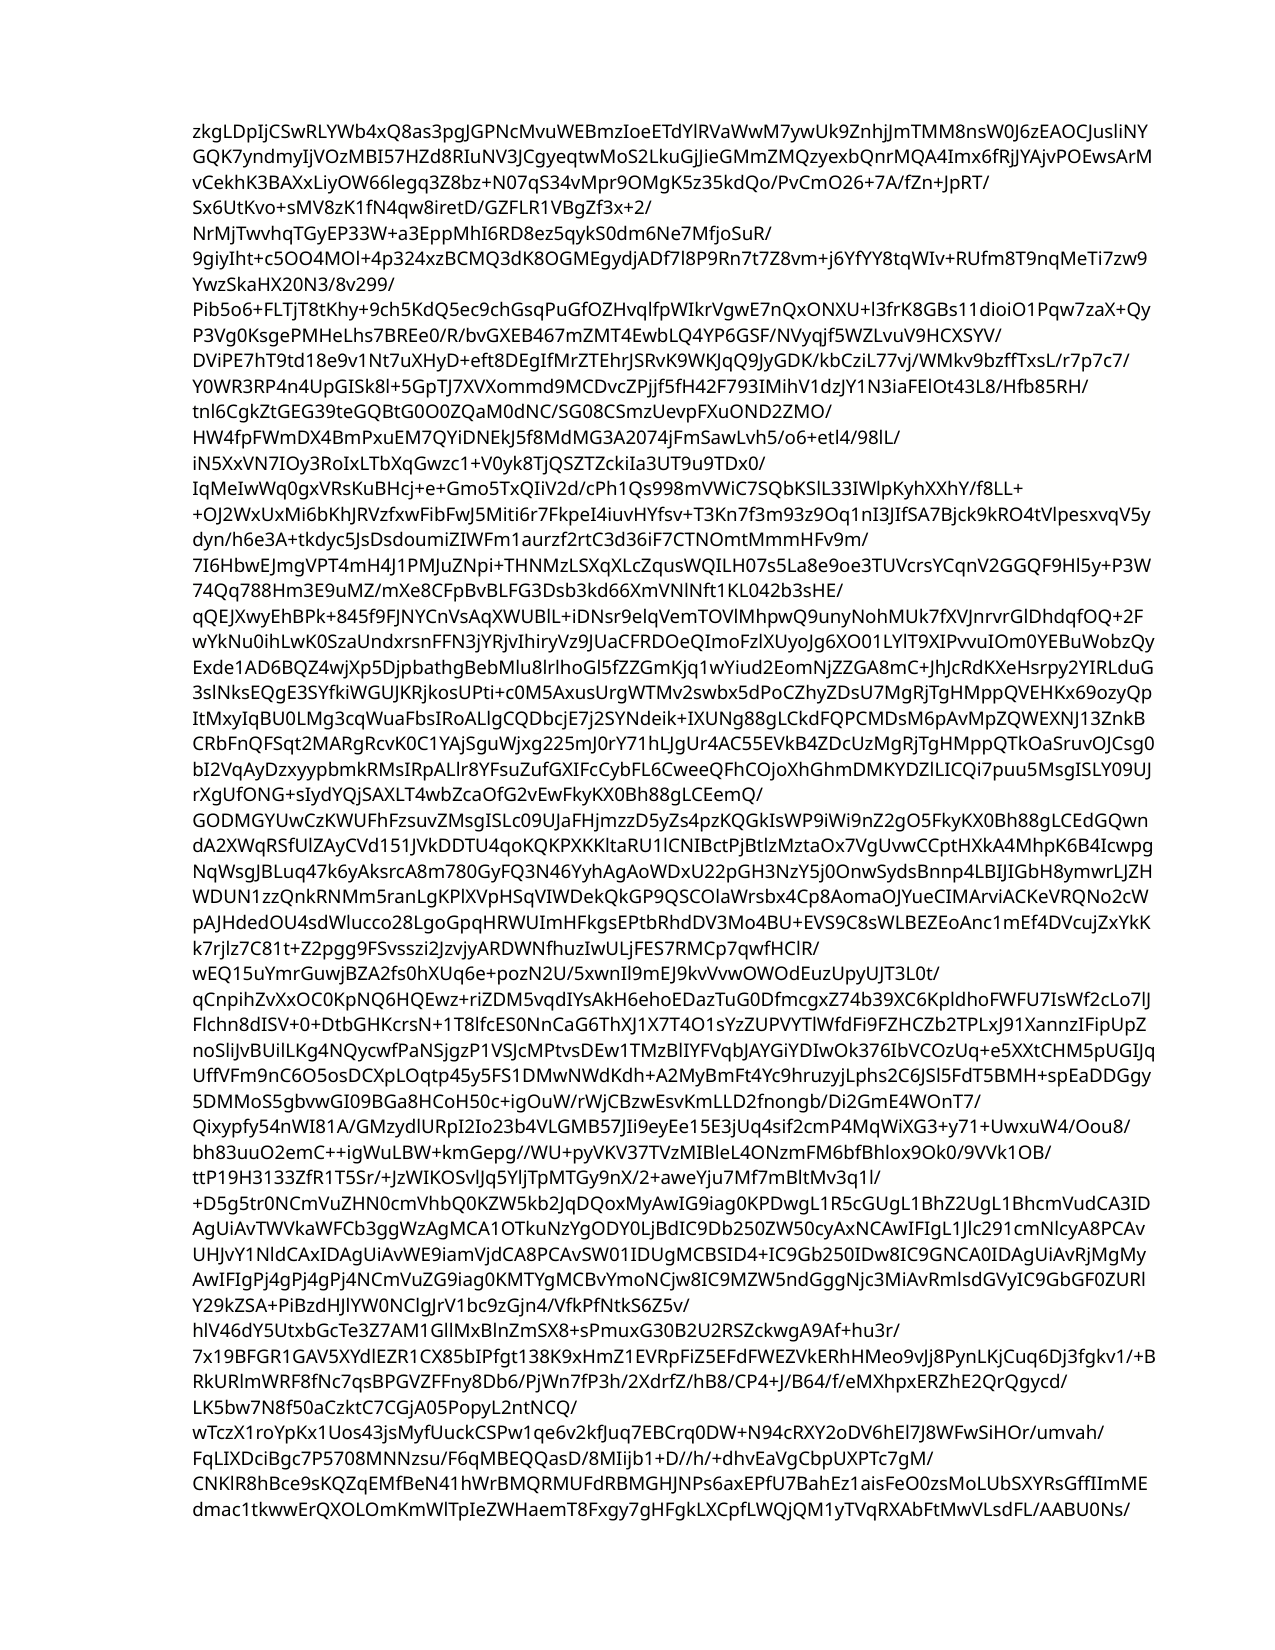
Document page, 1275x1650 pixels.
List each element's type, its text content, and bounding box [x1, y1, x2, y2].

text zkgLDpIjCSwRLYWb4xQ8as3pgJGPNcMvuWEBmzIoeETdYlRVaWwM7ywUk9ZnhjJmTMM8nsW0J6zEAOCJusliNYGQK7yndmyIjVOzMBI57HZd8RIuNV3JCgyeqtwMoS2LkuGjJieGMmZMQzyexbQnrMQA4Imx6fRjJYAjvPOEwsArMvCekhK3BAXxLiyOW66legq3Z8bz+N07qS34vMpr9OMgK5z35kdQo/PvCmO26+7A/fZn+JpRT/Sx6UtKvo+sMV8zK1fN4qw8iretD/GZFLR1VBgZf3x+2/NrMjTwvhqTGyEP33W+a3EppMhI6RD8ez5qykS0dm6Ne7MfjoSuR/9giyIht+c5OO4MOl+4p324xzBCMQ3dK8OGMEgydjADf7l8P9Rn7t7Z8vm+j6YfYY8tqWIv+RUfm8T9nqMeTi7zw9YwzSkaHX20N3/8v299/Pib5o6+FLTjT8tKhy+9ch5KdQ5ec9chGsqPuGfOZHvqlfpWIkrVgwE7nQxONXU+l3frK8GBs11dioiO1Pqw7zaX+QyP3Vg0KsgePMHeLhs7BREe0/R/bvGXEB467mZMT4EwbLQ4YP6GSF/NVyqjf5WZLvuV9HCXSYV/DViPE7hT9td18e9v1Nt7uXHyD+eft8DEgIfMrZTEhrJSRvK9WKJqQ9JyGDK/kbCziL77vj/WMkv9bzffTxsL/r7p7c7/Y0WR3RP4n4UpGISk8l+5GpTJ7XVXommd9MCDvcZPjjf5fH42F793IMihV1dzJY1N3iaFElOt43L8/Hfb85RH/tnl6CgkZtGEG39teGQBtG0O0ZQaM0dNC/SG08CSmzUevpFXuOND2ZMO/HW4fpFWmDX4BmPxuEM7QYiDNEkJ5f8MdMG3A2074jFmSawLvh5/o6+etl4/98lL/iN5XxVN7IOy3RoIxLTbXqGwzc1+V0yk8TjQSZTZckiIa3UT9u9TDx0/IqMeIwWq0gxVRsKuBHcj+e+Gmo5TxQIiV2d/cPh1Qs998mVWiC7SQbKSlL33IWlpKyhXXhY/f8LL++OJ2WxUxMi6bKhJRVzfxwFibFwJ5Miti6r7FkpeI4iuvHYfsv+T3Kn7f3m93z9Oq1nI3JIfSA7Bjck9kRO4tVlpesxvqV5ydyn/h6e3A+tkdyc5JsDsdoumiZIWFm1aurzf2rtC3d36iF7CTNOmtMmmHFv9m/7I6HbwEJmgVPT4mH4J1PMJuZNpi+THNMzLSXqXLcZqusWQILH07s5La8e9oe3TUVcrsYCqnV2GGQF9Hl5y+P3W74Qq788Hm3E9uMZ/mXe8CFpBvBLFG3Dsb3kd66XmVNlNft1KL042b3sHE/qQEJXwyEhBPk+845f9FJNYCnVsAqXWUBlL+iDNsr9elqVemTOVlMhpwQ9unyNohMUk7fXVJnrvrGlDhdqfOQ+2FwYkNu0ihLwK0SzaUndxrsnFFN3jYRjvIhiryVz9JUaCFRDOeQImoFzlXUyoJg6XO01LYlT9XIPvvuIOm0YEBuWobzQyExde1AD6BQZ4wjXp5DjpbathgBebMlu8lrlhoGl5fZZGmKjq1wYiud2EomNjZZGA8mC+JhJcRdKXeHsrpy2YIRLduG3slNksEQgE3SYfkiWGUJKRjkosUPti+c0M5AxusUrgWTMv2swbx5dPoCZhyZDsU7MgRjTgHMppQVEHKx69ozyQpItMxyIqBU0LMg3cqWuaFbsIRoALlgCQDbcjE7j2SYNdeik+IXUNg88gLCkdFQPCMDsM6pAvMpZQWEXNJ13ZnkBCRbFnQFSqt2MARgRcvK0C1YAjSguWjxg225mJ0rY71hLJgUr4AC55EVkB4ZDcUzMgRjTgHMppQTkOaSruvOJCsg0bI2VqAyDzxyypbmkRMsIRpALlr8YFsuZufGXIFcCybFL6CweeQFhCOjoXhGhmDMKYDZlLICQi7puu5MsgISLY09UJrXgUfONG+sIydYQjSAXLT4wbZcaOfG2vEwFkyKX0Bh88gLCEemQ/GODMGYUwCzKWUFhFzsuvZMsgISLc09UJaFHjmzzD5yZs4pzKQGkIsWP9iWi9nZ2gO5FkyKX0Bh88gLCEdGQwndA2XWqRSfUlZAyCVd151JVkDDTU4qoKQKPXKKltaRU1lCNIBctPjBtlzMztaOx7VgUvwCCptHXkA4MhpK6B4IcwpgNqWsgJBLuq47k6yAksrcA8m780GyFQ3N46YyhAgAoWDxU22pGH3NzY5j0OnwSydsBnnp4LBIJIGbH8ymwrLJZHWDUN1zzQnkRNMm5ranLgKPlXVpHSqVIWDekQkGP9QSCOlaWrsbx4Cp8AomaOJYueCIMArviACKeVRQNo2cWpAJHdedOU4sdWlucco28LgoGpqHRWUImHFkgsEPtbRhdDV3Mo4BU+EVS9C8sWLBEZEoAnc1mEf4DVcujZxYkKk7rjlz7C81t+Z2pgg9FSvsszi2JzvjyARDWNfhuzIwULjFES7RMCp7qwfHClR/wEQ15uYmrGuwjBZA2fs0hXUq6e+pozN2U/5xwnIl9mEJ9kvVvwOWOdEuzUpyUJT3L0t/qCnpihZvXxOC0KpNQ6HQEwz+riZDM5vqdIYsAkH6ehoEDazTuG0DfmcgxZ74b39XC6KpldhoFWFU7IsWf2cLo7lJFlchn8dISV+0+DtbGHKcrsN+1T8lfcES0NnCaG6ThXJ1X7T4O1sYzZUPVYTlWfdFi9FZHCZb2TPLxJ91XannzIFipUpZnoSliJvBUilLKg4NQycwfPaNSjgzP1VSJcMPtvsDEw1TMzBlIYFVqbJAYGiYDIwOk376IbVCOzUq+e5XXtCHM5pUGIJqUffVFm9nC6O5osDCXpLOqtp45y5FS1DMwNWdKdh+A2MyBmFt4Yc9hruzyjLphs2C6JSl5FdT5BMH+spEaDDGgy5DMMoS5gbvwGI09BGa8HCoH50c+igOuW/rWjCBzwEsvKmLLD2fnongb/Di2GmE4WOnT7/Qixypfy54nWI81A/GMzydlURpI2Io23b4VLGMB57JIi9eyEe15E3jUq4sif2cmP4MqWiXG3+y71+UwxuW4/Oou8/bh83uuO2emC++igWuLBW+kmGepg//WU+pyVKV37TVzMIBleL4ONzmFM6bfBhlox9Ok0/9VVk1OB/ttP19H3133ZfR1T5Sr/+JzWIKOSvlJq5YljTpMTGy9nX/2+aweYju7Mf7mBltMv3q1l/+D5g5tr0NCmVuZHN0cmVhbQ0KZW5kb2JqDQoxMyAwIG9iag0KPDwgL1R5cGUgL1BhZ2UgL1BhcmVudCA3IDAgUiAvTWVkaWFCb3ggWzAgMCA1OTkuNzYgODY0LjBdIC9Db250ZW50cyAxNCAwIFIgL1Jlc291cmNlcyA8PCAvUHJvY1NldCAxIDAgUiAvWE9iamVjdCA8PCAvSW01IDUgMCBSID4+IC9Gb250IDw8IC9GNCA0IDAgUiAvRjMgMyAwIFIgPj4gPj4gPj4NCmVuZG9iag0KMTYgMCBvYmoNCjw8IC9MZW5ndGggNjc3MiAvRmlsdGVyIC9GbGF0ZURlY29kZSA+PiBzdHJlYW0NClgJrV1bc9zGjn4/VfkPfNtkS6Z5v/hlV46dY5UtxbGcTe3Z7AM1GllMxBlnZmSX8+sPmuxG30B2U2RSZckwgA9Af+hu3r/7x19BFGR1GAV5XYdlEZR1CX85bIPfgt138K9xHmZ1EVRpFiZ5EFdFWEZVkERhHMeo9vJj8PynLKjCuq6Dj3fgkv1/+BRkURlmWRF8fNc7qsBPGVZFFny8Db6/PjWn7fP3h/2XdrfZ/hB8/CP4+J/B64/f/eMXhpxERZhE2QrQgycd/LK5bw7N8f50aCzktC7CGjA05PopyL2ntNCQ/wTczX1roYpKx1Uos43jsMyfUuckCSPw1qe6v2kfJuq7EBCrq0DW+N94cRXY2oDV6hEl7J8WFwSiHOr/umvah/FqLIXDciBgc7P5708MNNzsu/F6qMBEQQasD/8MIijb1+D//h/+dhvEaVgCbpUXPTc7gM/CNKlR8hBce9sKQZqEMfBeN41hWrBMQRMUFdRBMGHJNPs6axEPfU7BahEz1aisFeO0zsMoLUbSXYRsGffIImMEdmac1tkwwErQXOLOmKmWlTpIeZWHaemT8Fxgy7gHFgkLXCpfLWQjQM1yTVqRXAbFtMwVLsdFL/AABU0Ns/ [192, 118, 1157, 1522]
